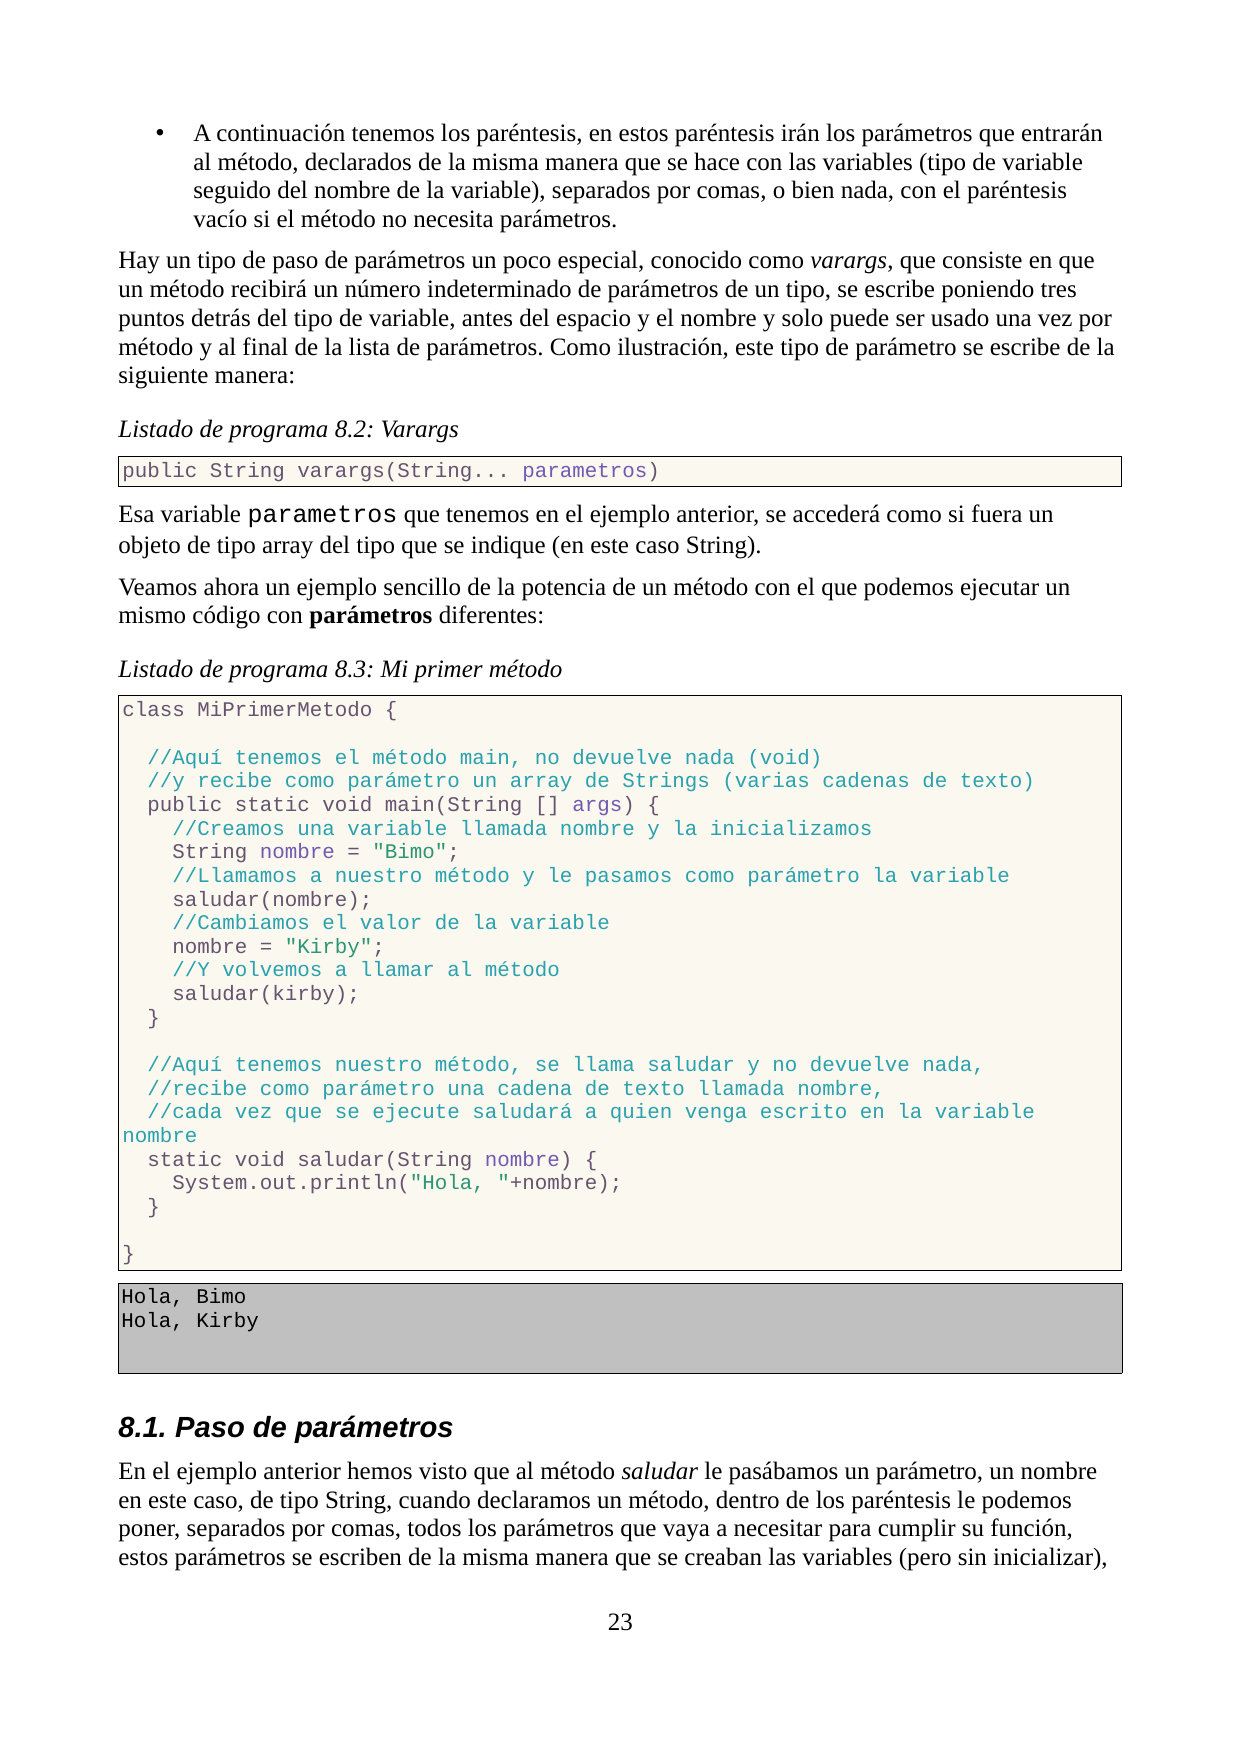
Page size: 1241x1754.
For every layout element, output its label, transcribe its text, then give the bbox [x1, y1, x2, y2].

text //recibe como parámetro una cadena de texto llamada nombre, [119, 1074, 1121, 1097]
list A continuación tenemos los paréntesis, en estos paréntesis irán los parámetros que entrarán al método, declarados de la misma manera que se hace con las variables (tipo de variable seguido del nombre de la variable), separados por comas, o bien nada, con el paréntesis vacío si el método no necesita parámetros. [156, 118, 1122, 233]
text En el ejemplo anterior hemos visto que al método saludar le pasábamos un parámetro, un nombre en este caso, de tipo String, cuando declaramos un método, dentro de los paréntesis le podemos poner, separados por comas, todos los parámetros que vaya a necesitar para cumplir su función, estos parámetros se escriben de la misma manera que se creaban las variables (pero sin inicializar), [118, 1456, 1122, 1571]
text System.out.println("Hola, "+nombre); [119, 1168, 1121, 1192]
text //Aquí tenemos nuestro método, se llama saludar y no devuelve nada, [119, 1050, 1121, 1074]
text //y recibe como parámetro un array de Strings (varias cadenas de texto) [119, 766, 1121, 790]
text //Creamos una variable llamada nombre y la inicializamos [119, 814, 1121, 837]
text } [119, 1239, 1121, 1270]
text Esa variable parametros que tenemos en el ejemplo anterior, se accederá como si fuera un objeto de tipo array del tipo que se indique (en este caso String). [118, 499, 1122, 559]
subtitle Paso de parámetros [118, 1410, 1122, 1443]
text //cada vez que se ejecute saludará a quien venga escrito en la variable nombre [119, 1097, 1121, 1145]
list Listado de programa 8.3: Mi primer método [118, 654, 1122, 683]
text Veamos ahora un ejemplo sencillo de la potencia de un método con el que podemos ejecutar un mismo código con parámetros diferentes: [118, 572, 1122, 629]
text //Cambiamos el valor de la variable [119, 908, 1121, 932]
text //Y volvemos a llamar al método [119, 956, 1121, 979]
text Hay un tipo de paso de parámetros un poco especial, conocido como varargs, que consiste en que un método recibirá un número indeterminado de parámetros de un tipo, se escribe poniendo tres puntos detrás del tipo de variable, antes del espacio y el nombre y solo puede ser usado una vez por método y al final de la lista de parámetros. Como ilustración, este tipo de parámetro se escribe de la siguiente manera: [118, 246, 1122, 389]
text Hola, Bimo [119, 1284, 1122, 1307]
text String nombre = "Bimo"; [119, 837, 1121, 861]
text saludar(nombre); [119, 884, 1121, 908]
text Hola, Kirby [119, 1307, 1122, 1333]
text saludar(kirby); [119, 979, 1121, 1003]
text public String varargs(String... parametros) [119, 457, 1121, 486]
text nombre = "Kirby"; [119, 932, 1121, 956]
text //Aquí tenemos el método main, no devuelve nada (void) [119, 743, 1121, 766]
text static void saludar(String nombre) { [119, 1145, 1121, 1168]
text public static void main(String [] args) { [119, 790, 1121, 814]
list Listado de programa 8.2: Varargs [118, 414, 1122, 443]
text //Llamamos a nuestro método y le pasamos como parámetro la variable [119, 861, 1121, 884]
text class MiPrimerMetodo { [119, 696, 1121, 719]
text } [119, 1003, 1121, 1026]
text } [119, 1192, 1121, 1216]
